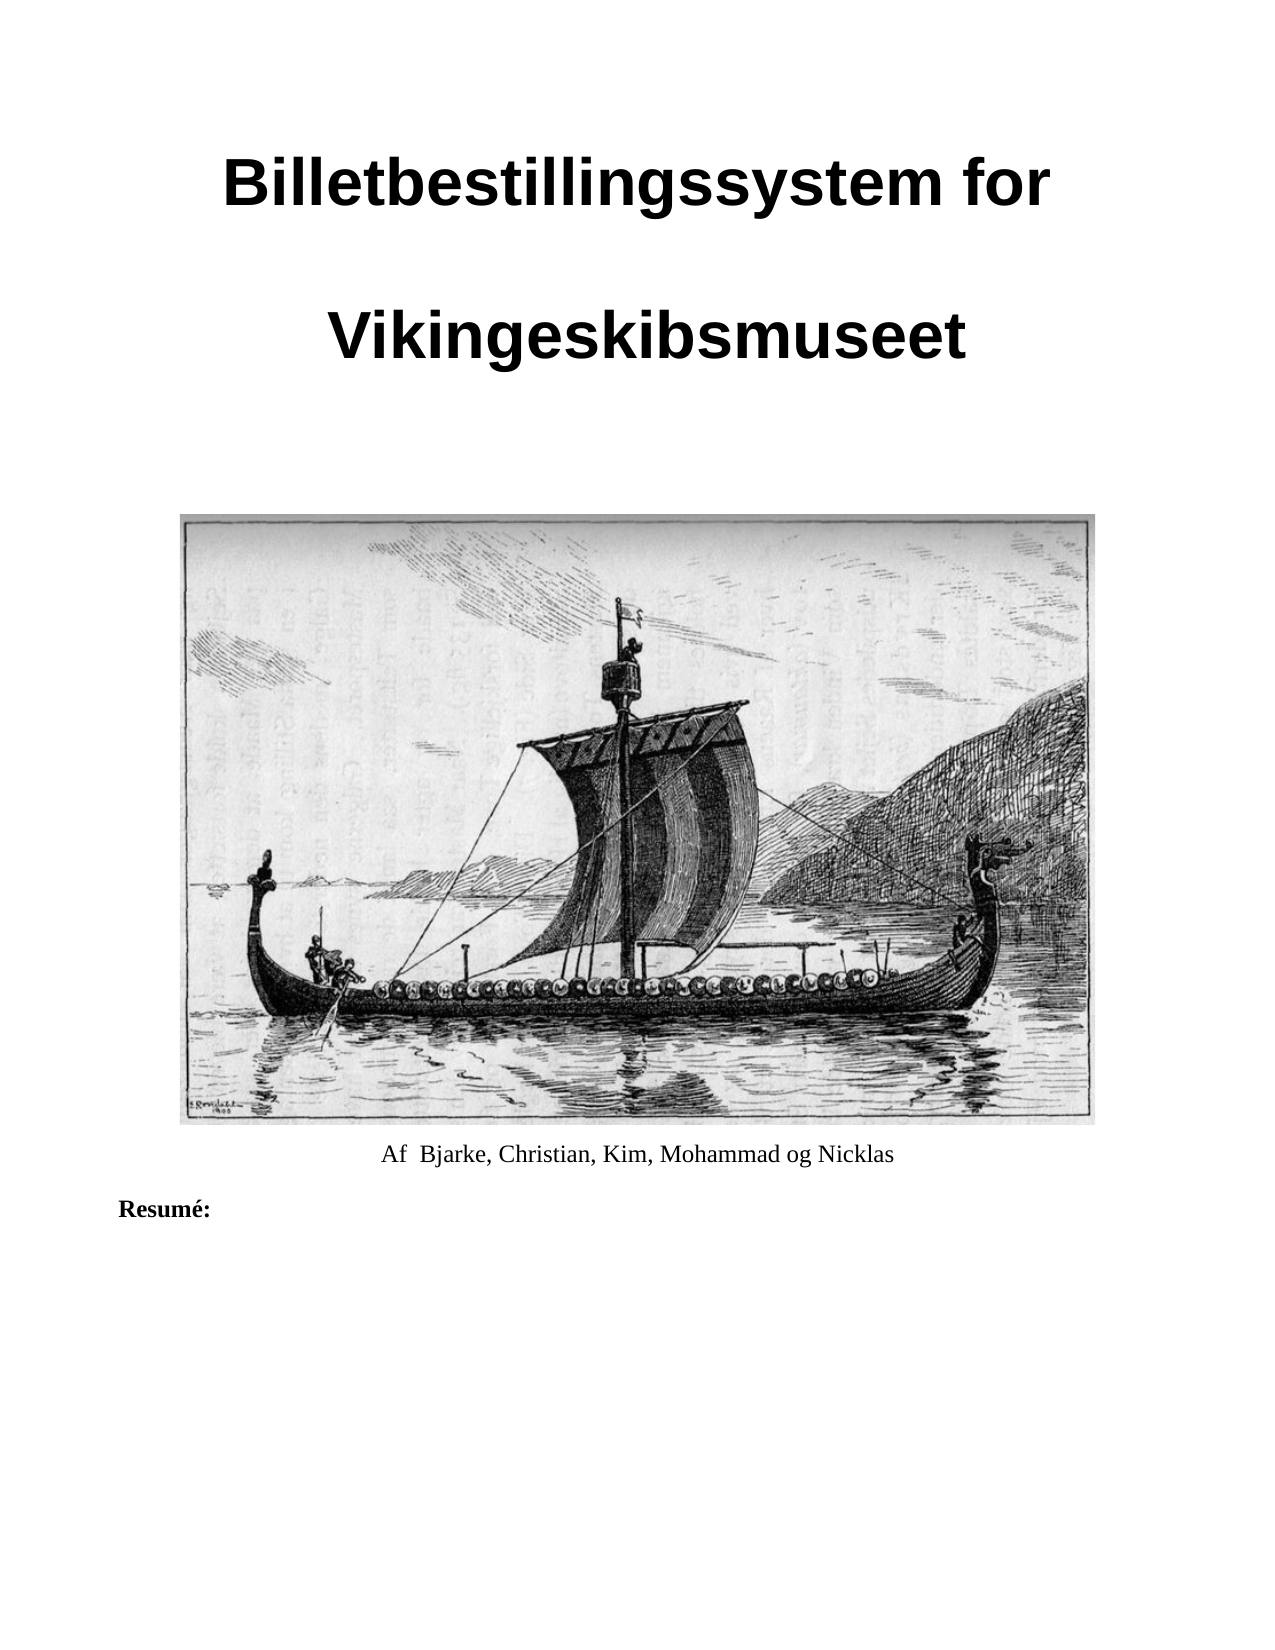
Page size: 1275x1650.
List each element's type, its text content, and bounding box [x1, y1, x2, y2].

text Af Bjarke, Christian, Kim, Mohammad og Nicklas [118, 499, 1157, 1167]
subtitle Billetbestillingssystem for Vikingeskibsmuseet [118, 143, 1157, 378]
picture [179, 514, 1096, 1125]
text Resumé: [118, 1194, 1157, 1223]
